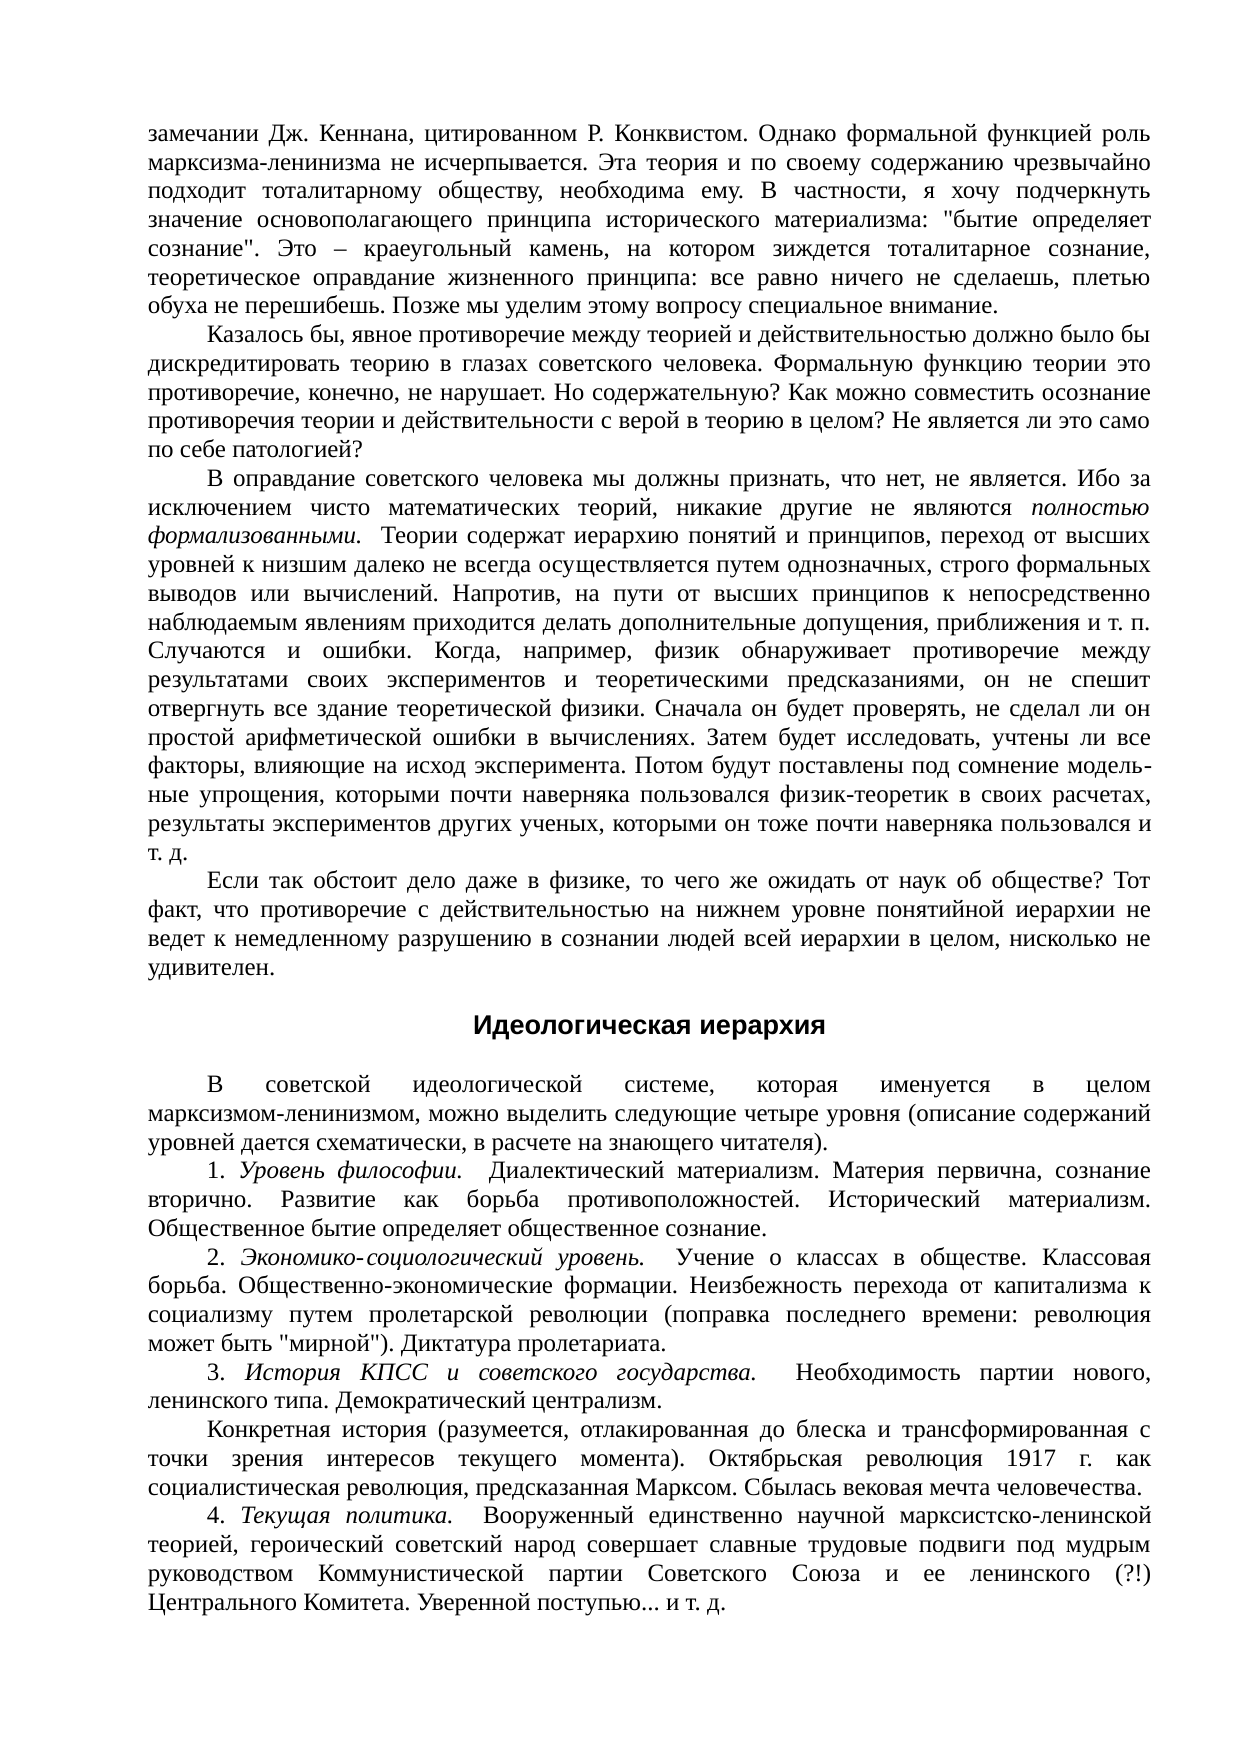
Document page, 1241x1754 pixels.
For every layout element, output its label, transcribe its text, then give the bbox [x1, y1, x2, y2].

text замечании Дж. Кеннана, цитированном Р. Конквистом. Однако формальной функцией роль марксизма‑ленинизма не исчерпывается. Эта теория и по своему содержанию чрезвычайно подходит тоталитарному обществу, необходима ему. В частности, я хочу подчеркнуть значение основополагающего прин­ципа исторического материализма: "бытие определяет сознание". Это – краеугольный камень, на котором зиждется тоталитарное сознание, теоретическое оправдание жизненного принципа: все равно ничего не сделаешь, плетью обуха не перешибешь. Позже мы уделим этому вопросу специальное внимание. [148, 118, 1152, 319]
text Конкретная история (разумеется, отлакированная до блеска и трансформированная с точки зрения интересов текущего момента). Октябрьская революция 1917 г. как социалистиче­ская революция, предсказанная Марксом. Сбылась вековая мечта человечества. [148, 1414, 1152, 1501]
text Казалось бы, явное противоречие между теорией и действительностью должно было бы дискредитировать теорию в глазах советского человека. Формальную функцию теории это противоречие, конечно, не нарушает. Но содержательную? Как можно совместить осознание противоречия теории и действительности с верой в теорию в целом? Не является ли это само по себе патологией? [148, 319, 1152, 463]
text 1. Уровень философии. Диалектический материализм. Материя первична, сознание вторично. Развитие как борьба противоположностей. Исторический материализм. Общественное бытие определяет общественное сознание. [148, 1156, 1152, 1242]
text В советской идеологической системе, которая именуется в целом марксизмом‑ленинизмом, можно выделить следующие четыре уровня (описание содержаний уровней дается схематически, в расчете на знающего читателя). [148, 1069, 1152, 1156]
text 3. История КПСС и советского государства. Необходимость партии нового, ленинского типа. Демократический централизм. [148, 1357, 1152, 1414]
text В оправдание советского человека мы должны признать, что нет, не является. Ибо за исключением чисто математических теорий, никакие другие не являются полностью формализованными. Теории содержат иерархию понятий и принципов, переход от высших уровней к низшим далеко не всегда осу­ществляется путем однозначных, строго формальных выводов или вычислений. Напротив, на пути от высших принципов к непосредственно наблюдаемым явлениям приходится делать дополнительные допущения, приближения и т. п. Случаются и ошибки. Когда, например, физик обнаруживает противоречие между результатами своих экспериментов и теоретическими предсказаниями, он не спешит отвергнуть все здание теоре­тической физики. Сначала он будет проверять, не сделал ли он простой арифметической ошибки в вычислениях. Затем будет исследовать, учтены ли все факторы, влияющие на исход эксперимента. Потом будут поставлены под сомнение модель­ные упрощения, которыми почти наверняка пользовался фи­зик‑теоретик в своих расчетах, результаты экспериментов других ученых, которыми он тоже почти наверняка пользо­вался и т. д. [148, 463, 1152, 866]
subtitle Идеологическая иерархия [148, 1009, 1152, 1041]
text 2. Экономико‑социологический уровень. Учение о классах в обществе. Классовая борьба. Общественно‑экономические формации. Неизбежность перехода от капитализма к социализму путем пролетарской революции (поправка последнего времени: революция может быть "мирной"). Диктатура пролетариата. [148, 1242, 1152, 1357]
text Если так обстоит дело даже в физике, то чего же ожидать от наук об обществе? Тот факт, что противоречие с действи­тельностью на нижнем уровне понятийной иерархии не ведет к немедленному разрушению в сознании людей всей иерархии в целом, нисколько не удивителен. [148, 866, 1152, 981]
text 4. Текущая политика. Вооруженный единственно научной марксистско‑ленинской теорией, героический советский народ совершает славные трудовые подвиги под мудрым руководством Коммунистической партии Советского Союза и ее ленинского (?!) Центрального Комитета. Уверенной поступью... и т. д. [148, 1501, 1152, 1616]
